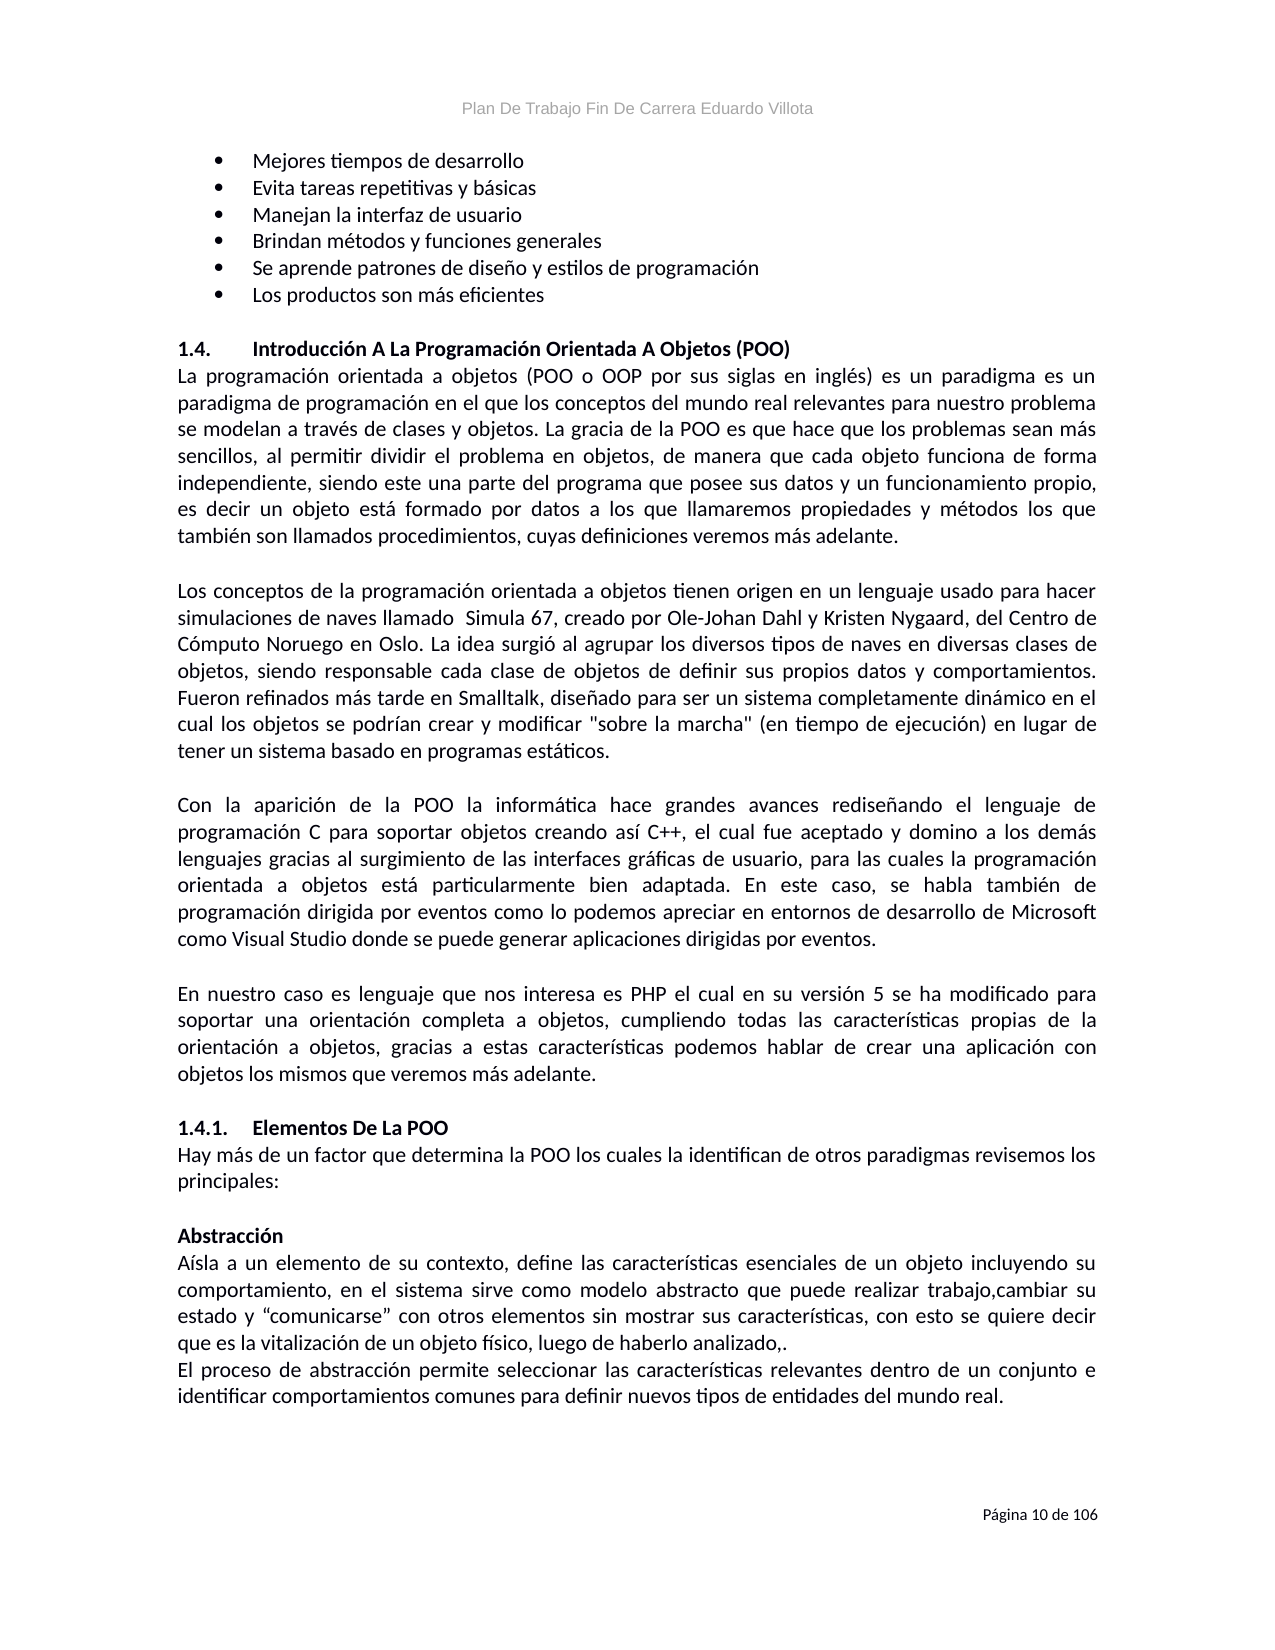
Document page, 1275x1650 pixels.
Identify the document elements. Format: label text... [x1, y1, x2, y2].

text 1.4. Introducción A La Programación Orientada A Objetos (POO) [177, 336, 1098, 362]
text Con la aparición de la POO la informática hace grandes avances rediseñando el lenguaje de programación C para soportar objetos creando así C++, el cual fue aceptado y domino a los demás lenguajes gracias al surgimiento de las interfaces gráficas de usuario, para las cuales la programación orientada a objetos está particularmente bien adaptada. En este caso, se habla también de programación dirigida por eventos como lo podemos apreciar en entornos de desarrollo de Microsoft como Visual Studio donde se puede generar aplicaciones dirigidas por eventos. [177, 792, 1098, 952]
text 1.4.1. Elementos De La POO [177, 1114, 1098, 1141]
text Los conceptos de la programación orientada a objetos tienen origen en un lenguaje usado para hacer simulaciones de naves llamado Simula 67, creado por Ole-Johan Dahl y Kristen Nygaard, del Centro de Cómputo Noruego en Oslo. La idea surgió al agrupar los diversos tipos de naves en diversas clases de objetos, siendo responsable cada clase de objetos de definir sus propios datos y comportamientos. Fueron refinados más tarde en Smalltalk, diseñado para ser un sistema completamente dinámico en el cual los objetos se podrían crear y modificar "sobre la marcha" (en tiempo de ejecución) en lugar de tener un sistema basado en programas estáticos. [177, 577, 1098, 764]
text El proceso de abstracción permite seleccionar las características relevantes dentro de un conjunto e identificar comportamientos comunes para definir nuevos tipos de entidades del mundo real. [177, 1356, 1098, 1409]
text La programación orientada a objetos (POO o OOP por sus siglas en inglés) es un paradigma es un paradigma de programación en el que los conceptos del mundo real relevantes para nuestro problema se modelan a través de clases y objetos. La gracia de la POO es que hace que los problemas sean más sencillos, al permitir dividir el problema en objetos, de manera que cada objeto funciona de forma independiente, siendo este una parte del programa que posee sus datos y un funcionamiento propio, es decir un objeto está formado por datos a los que llamaremos propiedades y métodos los que también son llamados procedimientos, cuyas definiciones veremos más adelante. [177, 362, 1098, 549]
text En nuestro caso es lenguaje que nos interesa es PHP el cual en su versión 5 se ha modificado para soportar una orientación completa a objetos, cumpliendo todas las características propias de la orientación a objetos, gracias a estas características podemos hablar de crear una aplicación con objetos los mismos que veremos más adelante. [177, 980, 1098, 1086]
text Abstracción [177, 1222, 1098, 1249]
list Brindan métodos y funciones generales [215, 228, 1098, 254]
text Aísla a un elemento de su contexto, define las características esenciales de un objeto incluyendo su comportamiento, en el sistema sirve como modelo abstracto que puede realizar trabajo,cambiar su estado y “comunicarse” con otros elementos sin mostrar sus características, con esto se quiere decir que es la vitalización de un objeto físico, luego de haberlo analizado,. [177, 1249, 1098, 1356]
list Los productos son más eficientes [215, 281, 1098, 308]
list Manejan la interfaz de usuario [215, 201, 1098, 228]
text Hay más de un factor que determina la POO los cuales la identifican de otros paradigmas revisemos los principales: [177, 1141, 1098, 1194]
list Mejores tiempos de desarrollo [215, 148, 1098, 174]
list Se aprende patrones de diseño y estilos de programación [215, 254, 1098, 281]
list Evita tareas repetitivas y básicas [215, 174, 1098, 201]
